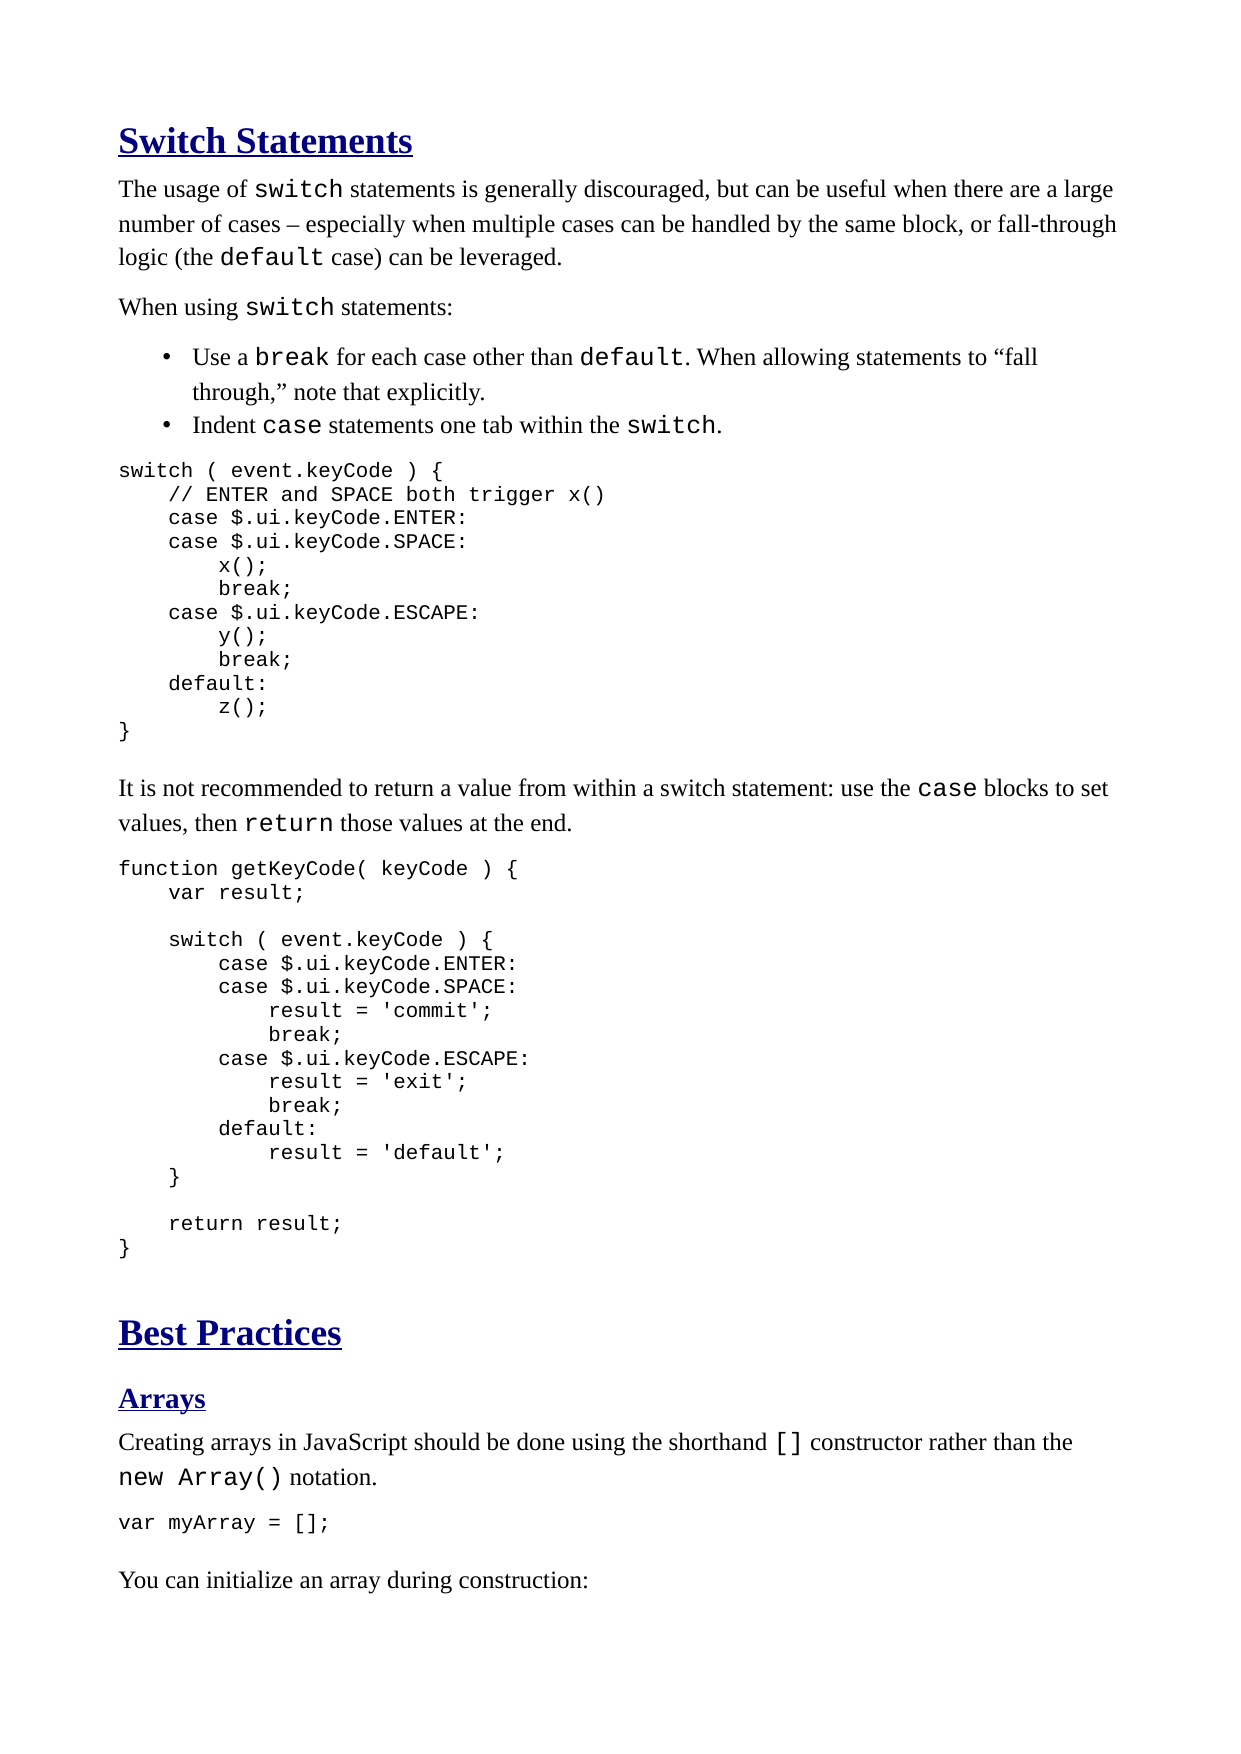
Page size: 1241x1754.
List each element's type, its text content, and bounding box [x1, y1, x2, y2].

text return result; [118, 1213, 1122, 1237]
text var result; [118, 882, 1122, 906]
text } [118, 1166, 1122, 1189]
text var myArray = []; [118, 1512, 1122, 1536]
text case $.ui.keyCode.SPACE: [118, 531, 1122, 554]
subtitle Arrays [118, 1381, 1122, 1414]
text y(); [118, 626, 1122, 649]
text The usage of switch statements is generally discouraged, but can be useful when there are a large number of cases – especially when multiple cases can be handled by the same block, or fall-through logic (the default case) can be leveraged. [118, 174, 1122, 273]
text case $.ui.keyCode.ENTER: [118, 507, 1122, 531]
text default: [118, 673, 1122, 696]
text } [118, 720, 1122, 744]
text function getKeyCode( keyCode ) { [118, 858, 1122, 882]
text Creating arrays in JavaScript should be done using the shorthand [] constructor rather than the new Array() notation. [118, 1427, 1122, 1493]
subtitle Switch Statements [118, 118, 1122, 161]
text z(); [118, 696, 1122, 720]
text case $.ui.keyCode.SPACE: [118, 977, 1122, 1000]
text break; [118, 578, 1122, 602]
text default: [118, 1118, 1122, 1142]
text case $.ui.keyCode.ENTER: [118, 953, 1122, 977]
subtitle Best Practices [118, 1311, 1122, 1354]
text result = 'default'; [118, 1142, 1122, 1166]
text It is not recommended to return a value from within a switch statement: use the case blocks to set values, then return those values at the end. [118, 773, 1122, 839]
text } [118, 1237, 1122, 1260]
text // ENTER and SPACE both trigger x() [118, 484, 1122, 507]
text switch ( event.keyCode ) { [118, 460, 1122, 484]
text break; [118, 1095, 1122, 1118]
text result = 'commit'; [118, 1000, 1122, 1024]
text result = 'exit'; [118, 1071, 1122, 1095]
list Indent case statements one tab within the switch. [162, 410, 1122, 441]
text switch ( event.keyCode ) { [118, 929, 1122, 953]
text x(); [118, 554, 1122, 578]
text You can initialize an array during construction: [118, 1565, 1122, 1594]
text When using switch statements: [118, 292, 1122, 323]
text break; [118, 649, 1122, 673]
text break; [118, 1024, 1122, 1047]
text case $.ui.keyCode.ESCAPE: [118, 602, 1122, 626]
list Use a break for each case other than default. When allowing statements to “fall through,” note that explicitly. [162, 342, 1122, 406]
text case $.ui.keyCode.ESCAPE: [118, 1047, 1122, 1071]
